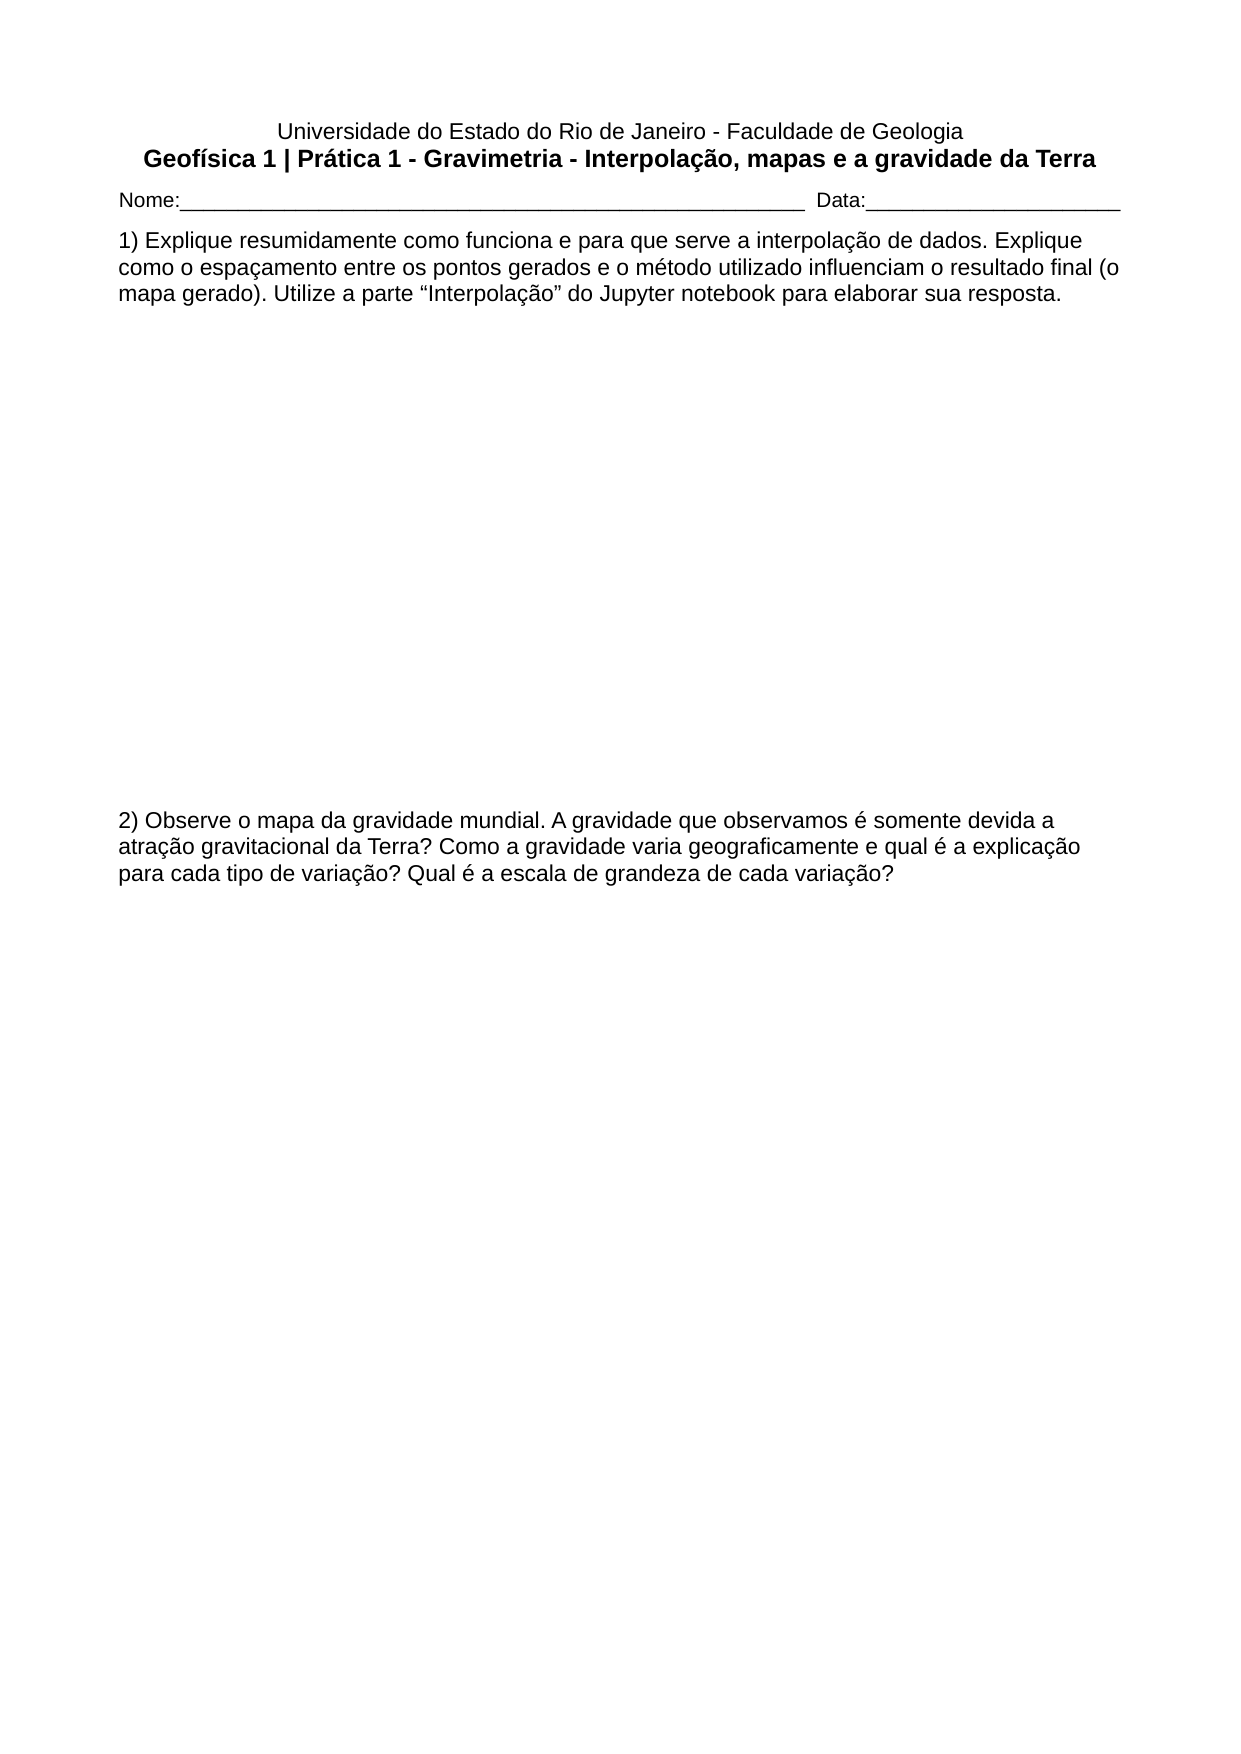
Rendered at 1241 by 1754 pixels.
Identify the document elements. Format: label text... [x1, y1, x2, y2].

text Geofísica 1 | Prática 1 - Gravimetria - Interpolação, mapas e a gravidade da Terra [118, 144, 1122, 173]
text Nome:______________________________________________________ Data:______________________ [118, 188, 1122, 212]
text 2) Observe o mapa da gravidade mundial. A gravidade que observamos é somente devida a atração gravitacional da Terra? Como a gravidade varia geograficamente e qual é a explicação para cada tipo de variação? Qual é a escala de grandeza de cada variação? [118, 807, 1122, 886]
text 1) Explique resumidamente como funciona e para que serve a interpolação de dados. Explique como o espaçamento entre os pontos gerados e o método utilizado influenciam o resultado final (o mapa gerado). Utilize a parte “Interpolação” do Jupyter notebook para elaborar sua resposta. [118, 227, 1122, 306]
text Universidade do Estado do Rio de Janeiro - Faculdade de Geologia [118, 118, 1122, 144]
